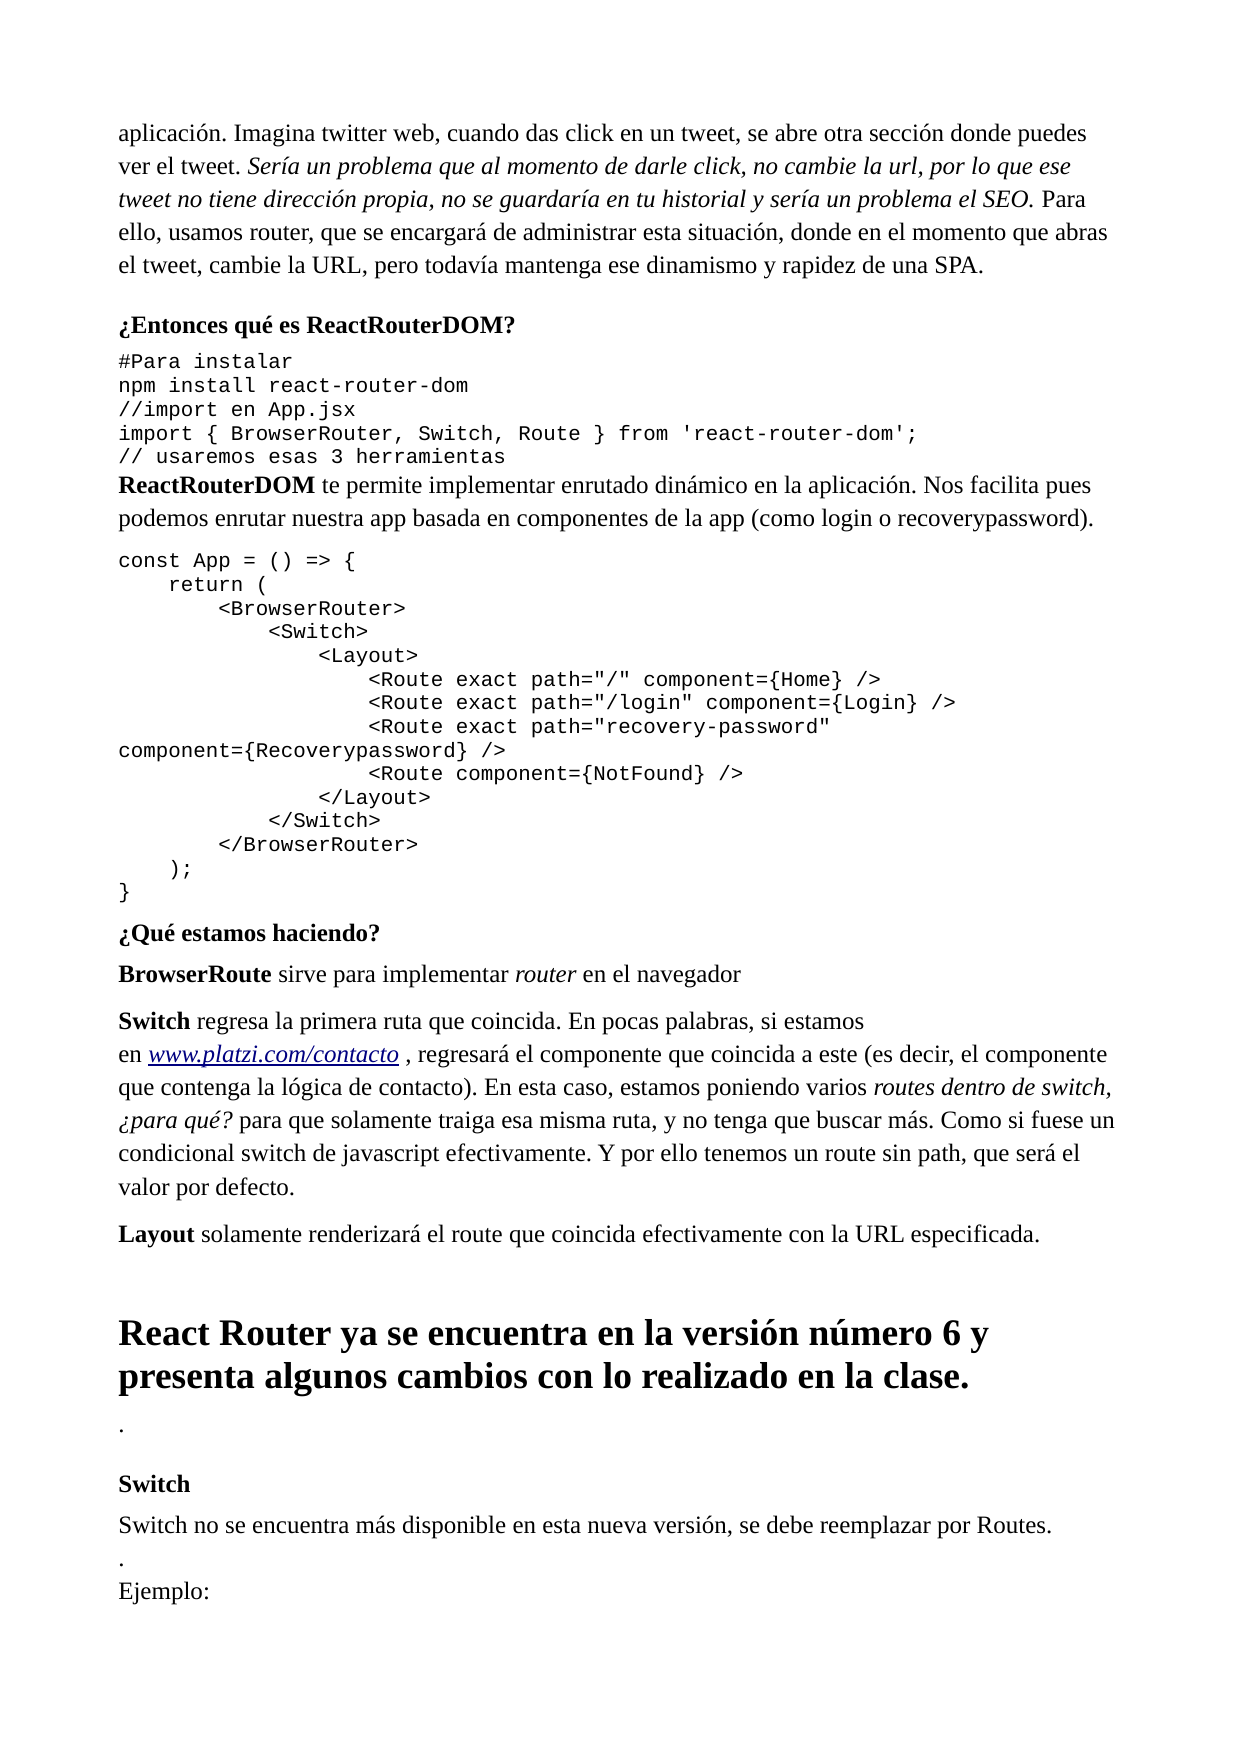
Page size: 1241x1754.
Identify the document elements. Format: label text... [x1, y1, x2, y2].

text <Route exact path="/" component={Home} /> [118, 669, 1122, 692]
text return ( [118, 574, 1122, 598]
text Switch regresa la primera ruta que coincida. En pocas palabras, si estamos en www.platzi.com/contacto , regresará el componente que coincida a este (es decir, el componente que contenga la lógica de contacto). En esta caso, estamos poniendo varios routes dentro de switch, ¿para qué? para que solamente traiga esa misma ruta, y no tenga que buscar más. Como si fuese un condicional switch de javascript efectivamente. Y por ello tenemos un route sin path, que será el valor por defecto. [118, 1006, 1122, 1200]
text . [118, 1409, 1122, 1438]
text npm install react-router-dom [118, 375, 1122, 399]
text <Route exact path="recovery-password" component={Recoverypassword} /> [118, 716, 1122, 763]
text <BrowserRouter> [118, 598, 1122, 621]
text </BrowserRouter> [118, 834, 1122, 858]
text <Switch> [118, 621, 1122, 645]
text aplicación. Imagina twitter web, cuando das click en un tweet, se abre otra sección donde puedes ver el tweet. Sería un problema que al momento de darle click, no cambie la url, por lo que ese tweet no tiene dirección propia, no se guardaría en tu historial y sería un problema el SEO. Para ello, usamos router, que se encargará de administrar esta situación, donde en el momento que abras el tweet, cambie la URL, pero todavía mantenga ese dinamismo y rapidez de una SPA. [118, 118, 1122, 279]
text } [118, 881, 1122, 905]
text <Layout> [118, 645, 1122, 669]
text import { BrowserRouter, Switch, Route } from 'react-router-dom'; [118, 422, 1122, 446]
subtitle Switch [118, 1469, 1122, 1498]
text // usaremos esas 3 herramientas [118, 446, 1122, 470]
text ); [118, 858, 1122, 881]
text </Layout> [118, 787, 1122, 811]
text Switch no se encuentra más disponible en esta nueva versión, se debe reemplazar por Routes. . Ejemplo: [118, 1510, 1122, 1605]
text ReactRouterDOM te permite implementar enrutado dinámico en la aplicación. Nos facilita pues podemos enrutar nuestra app basada en componentes de la app (como login o recoverypassword). [118, 470, 1122, 532]
text #Para instalar [118, 352, 1122, 375]
text //import en App.jsx [118, 399, 1122, 422]
subtitle ¿Qué estamos haciendo? [118, 918, 1122, 946]
subtitle React Router ya se encuentra en la versión número 6 y presenta algunos cambios con lo realizado en la clase. [118, 1310, 1122, 1396]
text <Route exact path="/login" component={Login} /> [118, 692, 1122, 716]
subtitle ¿Entonces qué es ReactRouterDOM? [118, 310, 1122, 339]
text BrowserRoute sirve para implementar router en el navegador [118, 959, 1122, 988]
text <Route component={NotFound} /> [118, 763, 1122, 787]
text Layout solamente renderizará el route que coincida efectivamente con la URL especificada. [118, 1219, 1122, 1248]
text const App = () => { [118, 550, 1122, 574]
text </Switch> [118, 811, 1122, 834]
